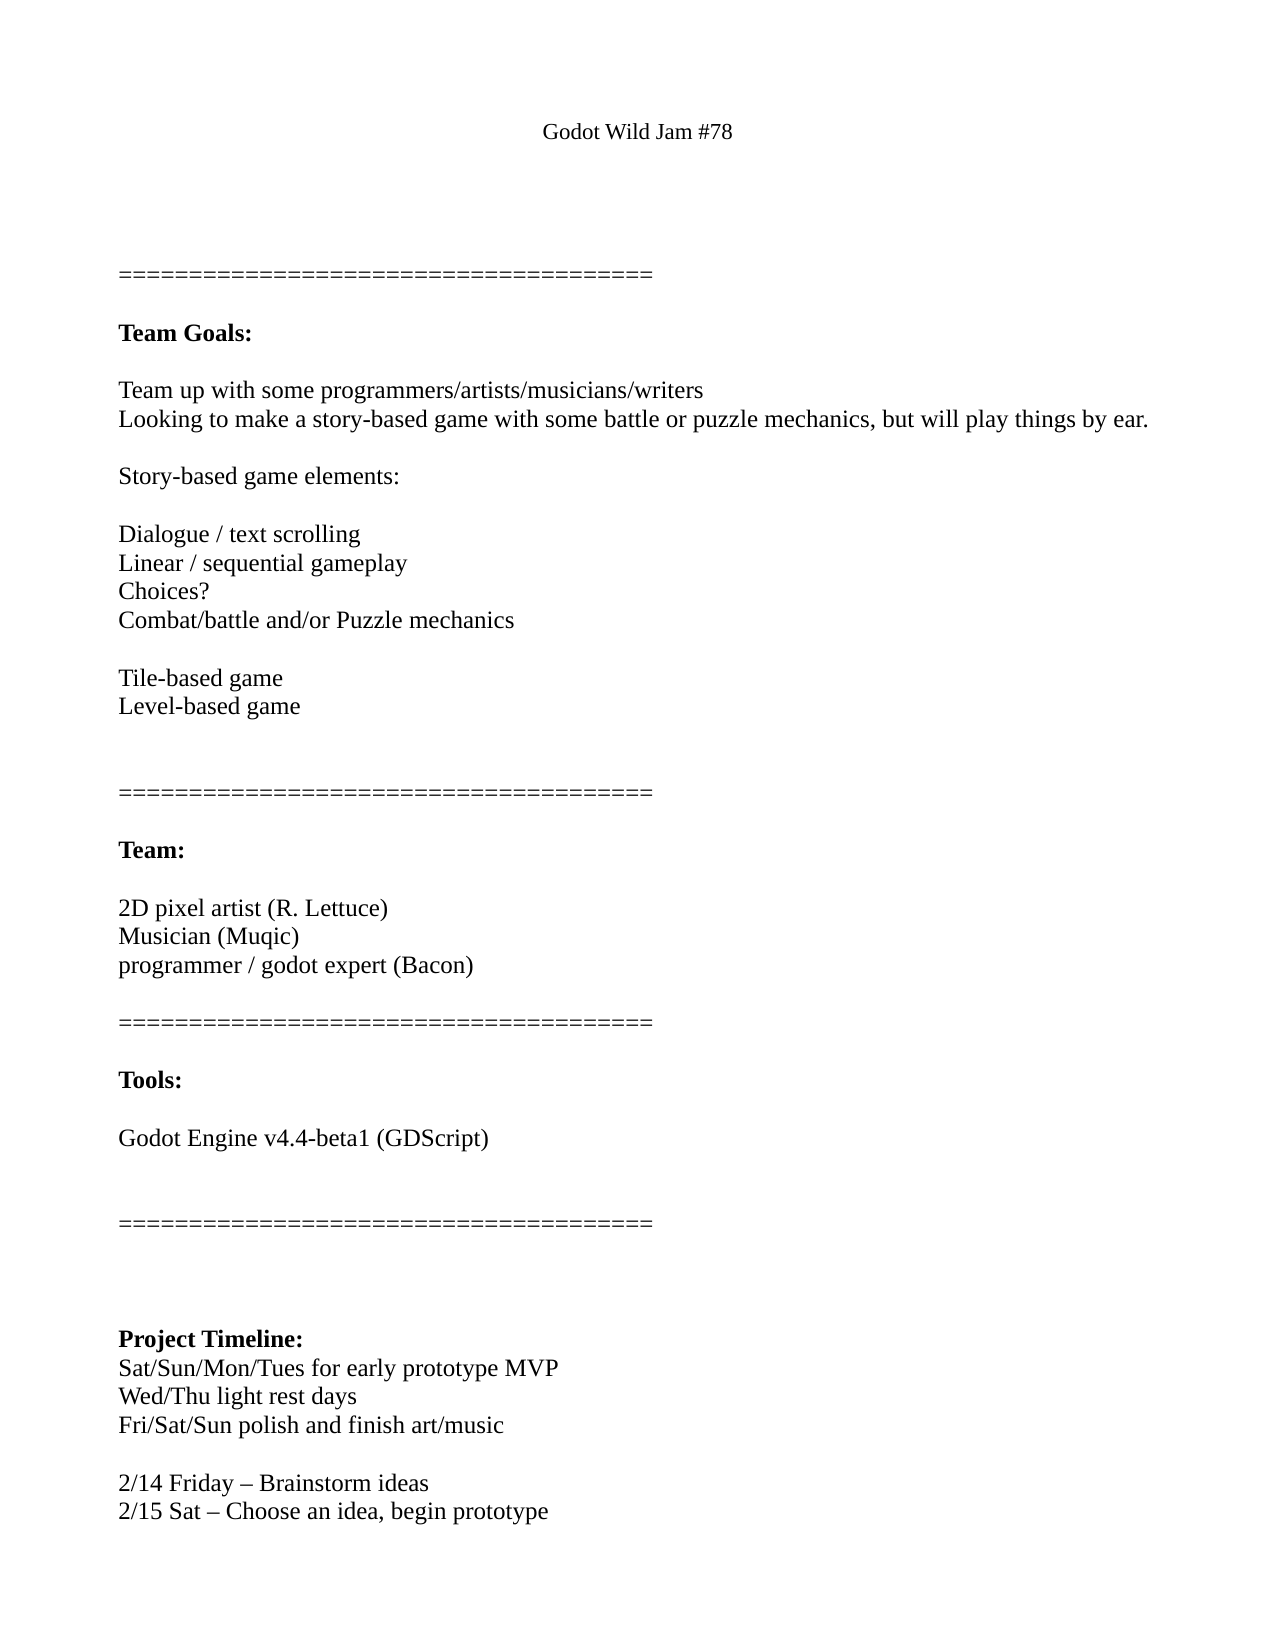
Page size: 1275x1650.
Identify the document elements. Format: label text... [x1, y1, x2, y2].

text Musician (Muqic) [118, 921, 1157, 950]
text Combat/battle and/or Puzzle mechanics [118, 605, 1157, 634]
text Linear / sequential gameplay [118, 548, 1157, 576]
text Level-based game [118, 691, 1157, 720]
text programmer / godot expert (Bacon) [118, 950, 1157, 979]
text Team: [118, 835, 1157, 864]
text Team Goals: [118, 318, 1157, 346]
text Godot Engine v4.4-beta1 (GDScript) [118, 1123, 1157, 1151]
text 2D pixel artist (R. Lettuce) [118, 893, 1157, 921]
text Fri/Sat/Sun polish and finish art/music [118, 1410, 1157, 1439]
text Dialogue / text scrolling [118, 519, 1157, 548]
text 2/15 Sat – Choose an idea, begin prototype [118, 1496, 1157, 1525]
text Sat/Sun/Mon/Tues for early prototype MVP [118, 1353, 1157, 1381]
text Team up with some programmers/artists/musicians/writers [118, 375, 1157, 404]
text Story-based game elements: [118, 461, 1157, 490]
text Looking to make a story-based game with some battle or puzzle mechanics, but will play things by ear. [118, 404, 1157, 433]
text ====================================== [118, 778, 1157, 806]
text ====================================== [118, 1209, 1157, 1238]
text Choices? [118, 576, 1157, 605]
text Tools: [118, 1065, 1157, 1094]
text Project Timeline: [118, 1324, 1157, 1353]
text ====================================== [118, 1008, 1157, 1036]
text ====================================== [118, 260, 1157, 289]
text Wed/Thu light rest days [118, 1381, 1157, 1410]
text Tile-based game [118, 663, 1157, 691]
text 2/14 Friday – Brainstorm ideas [118, 1468, 1157, 1496]
